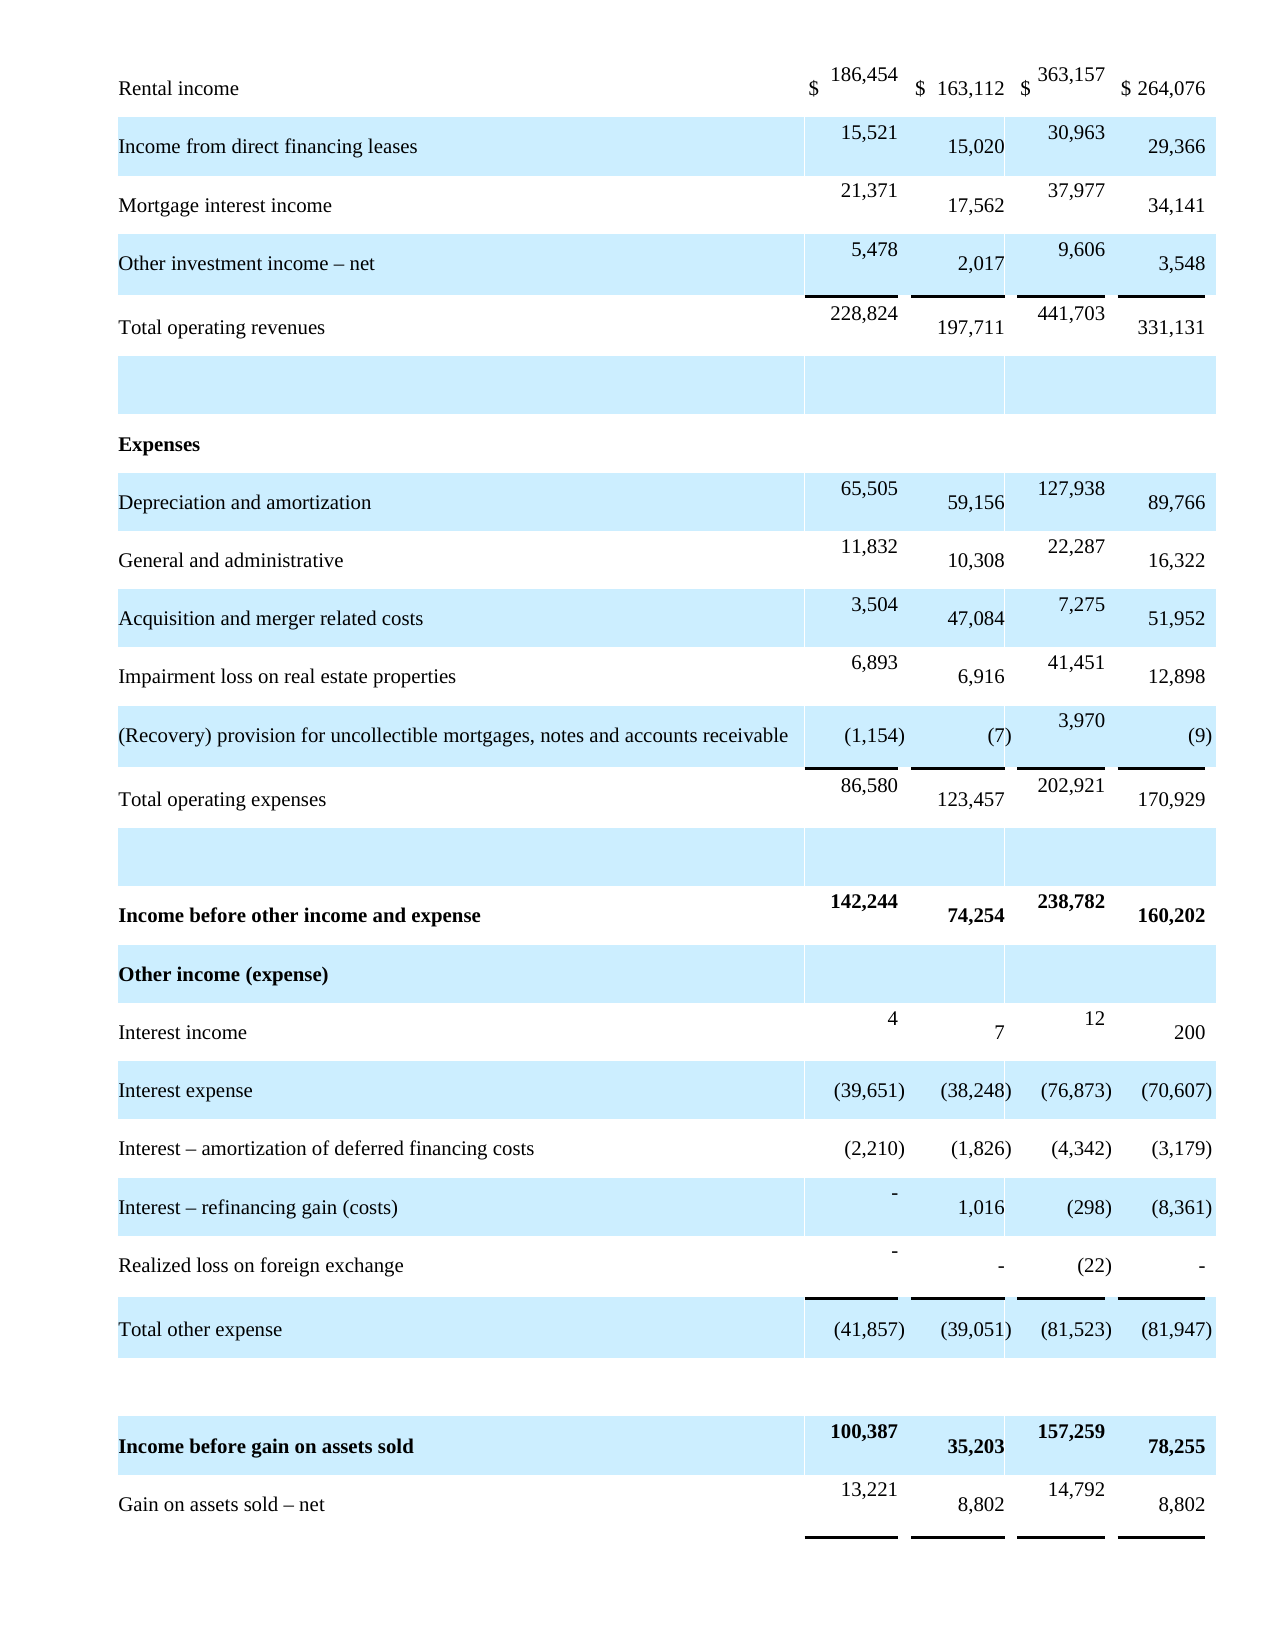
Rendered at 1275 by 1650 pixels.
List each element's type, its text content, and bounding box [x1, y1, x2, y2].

table_cell [1017, 1300, 1031, 1358]
table_cell [1017, 706, 1031, 767]
table_cell Interest expense [118, 1061, 802, 1119]
table_cell ) [1005, 1297, 1015, 1358]
table_cell 2,017 [925, 234, 1004, 295]
table_cell [1205, 1416, 1216, 1475]
table_cell [1005, 1178, 1015, 1236]
table_cell 9,606 [1031, 234, 1105, 295]
table_cell [1105, 356, 1115, 414]
table_cell Other income (expense) [118, 945, 802, 1003]
table_cell [1105, 1358, 1115, 1416]
table_cell [1118, 356, 1131, 414]
table_cell [1005, 1475, 1015, 1536]
table_cell 30,963 [1031, 117, 1105, 176]
table_cell [911, 1416, 925, 1475]
table_cell ) [1105, 1236, 1115, 1297]
table_cell [1205, 415, 1216, 473]
table_cell 12,898 [1131, 648, 1205, 706]
table_cell 6,893 [819, 648, 898, 706]
table_cell [1017, 1003, 1031, 1061]
table_cell [1118, 1236, 1131, 1297]
table_cell 37,977 [1031, 176, 1105, 234]
table_cell [911, 1061, 925, 1119]
table_cell [1005, 415, 1015, 473]
table_cell [1205, 945, 1216, 1003]
table_cell [898, 1416, 909, 1475]
table_cell [805, 828, 819, 886]
table_cell [1131, 945, 1205, 1003]
table_cell [911, 117, 925, 176]
table_cell (4,342 [1031, 1119, 1105, 1177]
table_cell [898, 1358, 909, 1416]
table_cell [1005, 356, 1015, 414]
table_cell (2,210 [819, 1119, 898, 1177]
table_cell [805, 117, 819, 176]
table_cell [1005, 648, 1015, 706]
table_cell - [1131, 1236, 1205, 1297]
table_cell [1017, 415, 1031, 473]
table_cell ) [1105, 1119, 1115, 1177]
table_cell [1118, 176, 1131, 234]
table_cell [819, 1358, 898, 1416]
table_cell 13,221 [819, 1475, 898, 1536]
table_cell 29,366 [1131, 117, 1205, 176]
table_cell 170,929 [1131, 770, 1205, 828]
table_cell [1017, 1236, 1031, 1297]
table_cell [805, 298, 819, 356]
table_cell [1031, 356, 1105, 414]
table_cell [1017, 945, 1031, 1003]
table_cell [1118, 1416, 1131, 1475]
table_cell (39,651 [819, 1061, 898, 1119]
table_cell 47,084 [925, 589, 1004, 647]
table_cell [1205, 767, 1216, 828]
table_cell (1,154 [819, 706, 898, 767]
table_cell (Recovery) provision for uncollectible mortgages, notes and accounts receivable [118, 706, 802, 767]
table_cell [911, 1236, 925, 1297]
table_cell [819, 356, 898, 414]
table_cell 228,824 [819, 298, 898, 356]
table_cell 78,255 [1131, 1416, 1205, 1475]
table_cell [1118, 234, 1131, 295]
table_cell [1105, 1416, 1115, 1475]
table_cell 86,580 [819, 770, 898, 828]
table_cell (81,947 [1131, 1300, 1205, 1358]
table_cell 41,451 [1031, 648, 1105, 706]
table_cell [1005, 1416, 1015, 1475]
table_cell 7,275 [1031, 589, 1105, 647]
table_cell 15,020 [925, 117, 1004, 176]
table_cell [1017, 1178, 1031, 1236]
table_cell [805, 1416, 819, 1475]
table_cell [1205, 648, 1216, 706]
table_cell [805, 770, 819, 828]
table_cell - [819, 1178, 898, 1236]
table_cell (8,361 [1131, 1178, 1205, 1236]
table_cell [1118, 770, 1131, 828]
table_cell [1131, 828, 1205, 886]
table_cell [1005, 945, 1015, 1003]
table_cell 197,711 [925, 298, 1004, 356]
table_cell Interest income [118, 1003, 802, 1061]
table_cell [1131, 356, 1205, 414]
table_cell [805, 648, 819, 706]
table_cell (38,248 [925, 1061, 1004, 1119]
table_cell [1105, 176, 1115, 234]
table_cell ) [1205, 706, 1216, 767]
table_cell 59,156 [925, 473, 1004, 531]
table_cell [1105, 295, 1115, 356]
table_cell [911, 473, 925, 531]
table_cell [805, 945, 819, 1003]
table_cell Income from direct financing leases [118, 117, 802, 176]
table_cell ) [898, 706, 909, 767]
table_cell [1017, 298, 1031, 356]
table_cell 12 [1031, 1003, 1105, 1061]
table_cell [1017, 648, 1031, 706]
table_cell [925, 415, 1004, 473]
table_cell (22 [1031, 1236, 1105, 1297]
table_cell Interest – refinancing gain (costs) [118, 1178, 802, 1236]
table_cell [1017, 356, 1031, 414]
table_cell $ [1017, 59, 1031, 117]
table_cell [898, 648, 909, 706]
table_cell 163,112 [925, 59, 1004, 117]
table_cell [911, 1119, 925, 1177]
table_cell [1118, 1358, 1131, 1416]
table_cell $ [911, 59, 925, 117]
table_cell [1205, 886, 1216, 944]
table_cell 89,766 [1131, 473, 1205, 531]
table_cell [118, 828, 802, 886]
table_cell [1205, 473, 1216, 531]
table_cell [1105, 767, 1115, 828]
table_cell [1131, 415, 1205, 473]
table_cell [911, 176, 925, 234]
table_cell [1017, 176, 1031, 234]
table_cell Total operating revenues [118, 295, 802, 356]
table_cell [898, 356, 909, 414]
table_cell [1118, 945, 1131, 1003]
table_cell [911, 1300, 925, 1358]
table_cell [1105, 589, 1115, 647]
table_cell [1105, 706, 1115, 767]
table_cell [911, 828, 925, 886]
table_cell [1017, 531, 1031, 589]
table_cell [911, 1178, 925, 1236]
table_cell ) [1105, 1297, 1115, 1358]
table_cell (3,179 [1131, 1119, 1205, 1177]
table_cell 3,970 [1031, 706, 1105, 767]
table_cell 1,016 [925, 1178, 1004, 1236]
table_cell [1017, 1061, 1031, 1119]
table_cell [1205, 1236, 1216, 1297]
table_cell ) [1205, 1178, 1216, 1236]
table_cell [1118, 706, 1131, 767]
table_cell 264,076 [1131, 59, 1205, 117]
table_cell 441,703 [1031, 298, 1105, 356]
table_cell ) [898, 1297, 909, 1358]
table_cell General and administrative [118, 531, 802, 589]
table_cell [898, 945, 909, 1003]
table_cell [1105, 415, 1115, 473]
table_cell [898, 767, 909, 828]
table_cell [1205, 589, 1216, 647]
table_cell [1005, 828, 1015, 886]
table_cell [911, 415, 925, 473]
table_cell 160,202 [1131, 886, 1205, 944]
table_cell 5,478 [819, 234, 898, 295]
table_cell 14,792 [1031, 1475, 1105, 1536]
table_cell Acquisition and merger related costs [118, 589, 802, 647]
table_cell [1118, 1119, 1131, 1177]
table_cell [1017, 1119, 1031, 1177]
table_cell [1105, 945, 1115, 1003]
table_cell (298 [1031, 1178, 1105, 1236]
table_cell [1118, 589, 1131, 647]
table_cell [1118, 1061, 1131, 1119]
table_cell [1017, 828, 1031, 886]
table_cell [1005, 59, 1015, 117]
table_cell [911, 770, 925, 828]
table_cell [911, 589, 925, 647]
table_cell [925, 356, 1004, 414]
table_cell [898, 234, 909, 295]
table_cell [819, 415, 898, 473]
table_cell Realized loss on foreign exchange [118, 1236, 802, 1297]
table_cell [1105, 1475, 1115, 1536]
table_cell [911, 1475, 925, 1536]
table_cell 51,952 [1131, 589, 1205, 647]
table_cell [925, 828, 1004, 886]
table_cell [1205, 828, 1216, 886]
table_cell [911, 298, 925, 356]
table_cell [1017, 1475, 1031, 1536]
table_cell [1205, 531, 1216, 589]
table_cell 202,921 [1031, 770, 1105, 828]
table_cell [898, 589, 909, 647]
table_cell Other investment income – net [118, 234, 802, 295]
table_cell [118, 356, 802, 414]
table_cell [805, 531, 819, 589]
table_cell [1005, 473, 1015, 531]
table_cell 21,371 [819, 176, 898, 234]
table_cell [925, 945, 1004, 1003]
table_cell [1005, 1003, 1015, 1061]
table_cell Interest – amortization of deferred financing costs [118, 1119, 802, 1177]
table_cell [805, 473, 819, 531]
table_cell Rental income [118, 59, 802, 117]
table_cell [819, 828, 898, 886]
table_cell [1031, 945, 1105, 1003]
table_cell [1005, 886, 1015, 944]
table_cell [1017, 117, 1031, 176]
table_cell ) [1205, 1297, 1216, 1358]
table_cell [911, 1358, 925, 1416]
table_cell [1105, 828, 1115, 886]
table_cell [1005, 1358, 1015, 1416]
table_cell [1017, 770, 1031, 828]
table_cell [805, 176, 819, 234]
table_cell $ [1118, 59, 1131, 117]
table_cell [1118, 1178, 1131, 1236]
table_cell [1017, 473, 1031, 531]
table_cell [898, 117, 909, 176]
table_cell [1205, 1003, 1216, 1061]
table_cell [1005, 234, 1015, 295]
table_cell [1105, 473, 1115, 531]
table_cell [911, 945, 925, 1003]
table_cell [1105, 59, 1115, 117]
table_cell [1131, 1358, 1205, 1416]
table_cell [898, 1178, 909, 1236]
table_cell [1005, 531, 1015, 589]
table_cell [1005, 1236, 1015, 1297]
table_cell [1118, 648, 1131, 706]
table_cell [1118, 1003, 1131, 1061]
table_cell 8,802 [925, 1475, 1004, 1536]
table_cell ) [1205, 1119, 1216, 1177]
table_cell [898, 531, 909, 589]
table_cell - [819, 1236, 898, 1297]
table_cell ) [1005, 1119, 1015, 1177]
table_cell 74,254 [925, 886, 1004, 944]
table_cell [1017, 1358, 1031, 1416]
table_cell 16,322 [1131, 531, 1205, 589]
table_cell [1205, 356, 1216, 414]
table_cell 10,308 [925, 531, 1004, 589]
table_cell [898, 473, 909, 531]
table_cell [1005, 589, 1015, 647]
table_cell [898, 59, 909, 117]
table_cell (70,607 [1131, 1061, 1205, 1119]
table_cell [1118, 473, 1131, 531]
table_cell [805, 706, 819, 767]
table_cell 186,454 [819, 59, 898, 117]
table_cell [1005, 295, 1015, 356]
table_cell [805, 1003, 819, 1061]
table_cell (41,857 [819, 1300, 898, 1358]
table_cell [1205, 295, 1216, 356]
table_cell [898, 295, 909, 356]
table_cell 15,521 [819, 117, 898, 176]
table_cell [1118, 828, 1131, 886]
table_cell [805, 1358, 819, 1416]
table_cell Income before gain on assets sold [118, 1416, 802, 1475]
table_cell [911, 886, 925, 944]
table_cell [1105, 531, 1115, 589]
table_cell [1031, 415, 1105, 473]
table_cell 100,387 [819, 1416, 898, 1475]
table_cell [1017, 589, 1031, 647]
table_cell [898, 1003, 909, 1061]
table_cell [1005, 176, 1015, 234]
table_cell [911, 648, 925, 706]
table_cell Total operating expenses [118, 767, 802, 828]
table_cell [805, 1236, 819, 1297]
table_cell (1,826 [925, 1119, 1004, 1177]
table_cell $ [805, 59, 819, 117]
table_cell [898, 1236, 909, 1297]
table_cell Total other expense [118, 1297, 802, 1358]
table_cell [1118, 298, 1131, 356]
table_cell [805, 1300, 819, 1358]
table_cell Income before other income and expense [118, 886, 802, 944]
table_cell [805, 356, 819, 414]
table_cell 8,802 [1131, 1475, 1205, 1536]
table_cell Impairment loss on real estate properties [118, 648, 802, 706]
table_cell [118, 1358, 802, 1416]
table_cell 17,562 [925, 176, 1004, 234]
table_cell [805, 234, 819, 295]
table_cell Expenses [118, 415, 802, 473]
table_cell (9 [1131, 706, 1205, 767]
table_cell Mortgage interest income [118, 176, 802, 234]
table_cell [1105, 117, 1115, 176]
table_cell Depreciation and amortization [118, 473, 802, 531]
table_cell [1205, 1475, 1216, 1536]
table_cell [805, 1061, 819, 1119]
table_cell [1017, 234, 1031, 295]
table_cell 11,832 [819, 531, 898, 589]
table_cell [1105, 1003, 1115, 1061]
table_cell [898, 886, 909, 944]
table_cell [898, 415, 909, 473]
table_cell [805, 589, 819, 647]
table_cell [1118, 1475, 1131, 1536]
table_cell 6,916 [925, 648, 1004, 706]
table_cell 363,157 [1031, 59, 1105, 117]
table_cell 65,505 [819, 473, 898, 531]
table_cell [925, 1358, 1004, 1416]
table_cell 3,504 [819, 589, 898, 647]
table_cell [1118, 1300, 1131, 1358]
table_cell [819, 945, 898, 1003]
table_cell - [925, 1236, 1004, 1297]
table_cell [1017, 1416, 1031, 1475]
table_cell 34,141 [1131, 176, 1205, 234]
table_cell 7 [925, 1003, 1004, 1061]
table_cell (7 [925, 706, 1004, 767]
table_cell ) [1105, 1061, 1115, 1119]
table_cell 123,457 [925, 770, 1004, 828]
table_cell [805, 1475, 819, 1536]
table_cell 200 [1131, 1003, 1205, 1061]
table_cell [1005, 767, 1015, 828]
table_cell [911, 356, 925, 414]
table_cell 127,938 [1031, 473, 1105, 531]
table_cell 3,548 [1131, 234, 1205, 295]
table_cell 4 [819, 1003, 898, 1061]
table_cell ) [1005, 1061, 1015, 1119]
table_cell 331,131 [1131, 298, 1205, 356]
table_cell [1118, 531, 1131, 589]
table_cell [805, 415, 819, 473]
table_cell [911, 234, 925, 295]
table_cell [1031, 828, 1105, 886]
table_cell [911, 531, 925, 589]
table_cell 157,259 [1031, 1416, 1105, 1475]
table_cell ) [898, 1119, 909, 1177]
table_cell Gain on assets sold – net [118, 1475, 802, 1536]
table_cell [1031, 1358, 1105, 1416]
table_cell [1205, 234, 1216, 295]
table_cell [898, 176, 909, 234]
table_cell (39,051 [925, 1300, 1004, 1358]
table_cell [1105, 886, 1115, 944]
table_cell [805, 1178, 819, 1236]
table_cell ) [1105, 1178, 1115, 1236]
table_cell [898, 1475, 909, 1536]
table_cell [911, 1003, 925, 1061]
table_cell 142,244 [819, 886, 898, 944]
table_cell [1118, 117, 1131, 176]
table_cell [1205, 117, 1216, 176]
table_cell [1118, 886, 1131, 944]
table_cell 35,203 [925, 1416, 1004, 1475]
table_cell [1118, 415, 1131, 473]
table_cell [1205, 176, 1216, 234]
table_cell [1017, 886, 1031, 944]
table_cell 22,287 [1031, 531, 1105, 589]
table_cell [1205, 59, 1216, 117]
table_cell [805, 1119, 819, 1177]
table_cell [1205, 1358, 1216, 1416]
table_cell [1105, 234, 1115, 295]
table_cell ) [1205, 1061, 1216, 1119]
table_cell (76,873 [1031, 1061, 1105, 1119]
table_cell ) [898, 1061, 909, 1119]
table_cell [805, 886, 819, 944]
table_cell [898, 828, 909, 886]
table_cell (81,523 [1031, 1300, 1105, 1358]
table_cell 238,782 [1031, 886, 1105, 944]
table_cell ) [1005, 706, 1015, 767]
table_cell [1105, 648, 1115, 706]
table_cell [911, 706, 925, 767]
table_cell [1005, 117, 1015, 176]
